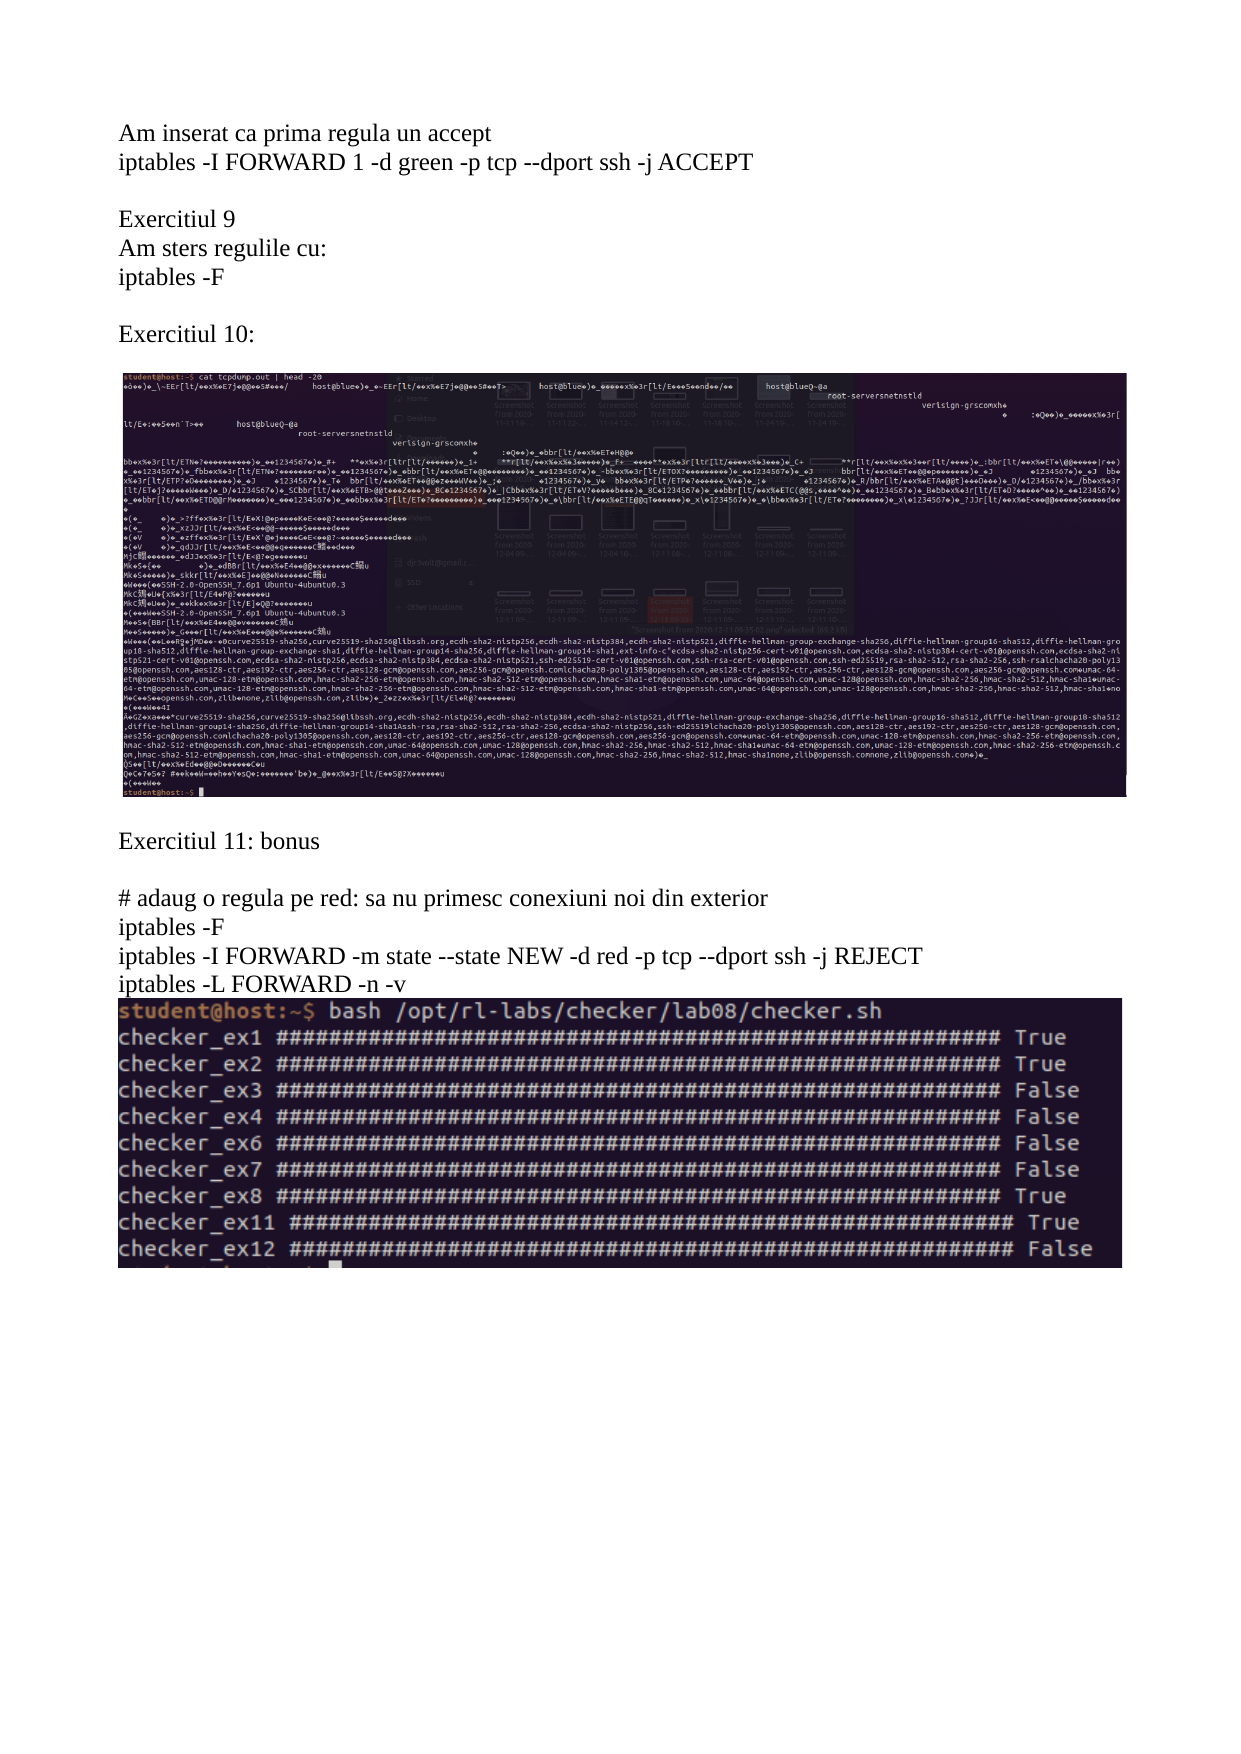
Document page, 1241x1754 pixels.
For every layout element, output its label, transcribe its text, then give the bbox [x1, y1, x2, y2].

text Exercitiul 9 [118, 204, 1122, 233]
text iptables -L FORWARD -n -v [118, 969, 1122, 998]
text # adaug o regula pe red: sa nu primesc conexiuni noi din exterior [118, 883, 1122, 912]
picture [122, 373, 1127, 797]
text Am inserat ca prima regula un accept [118, 118, 1122, 147]
picture [118, 998, 1123, 1268]
text iptables -I FORWARD -m state --state NEW -d red -p tcp --dport ssh -j REJECT [118, 941, 1122, 969]
text iptables -F [118, 262, 1122, 291]
text Exercitiul 10: [118, 319, 1122, 348]
text Am sters regulile cu: [118, 233, 1122, 262]
text iptables -F [118, 912, 1122, 941]
text iptables -I FORWARD 1 -d green -p tcp --dport ssh -j ACCEPT [118, 147, 1122, 176]
text Exercitiul 11: bonus [118, 826, 1122, 854]
